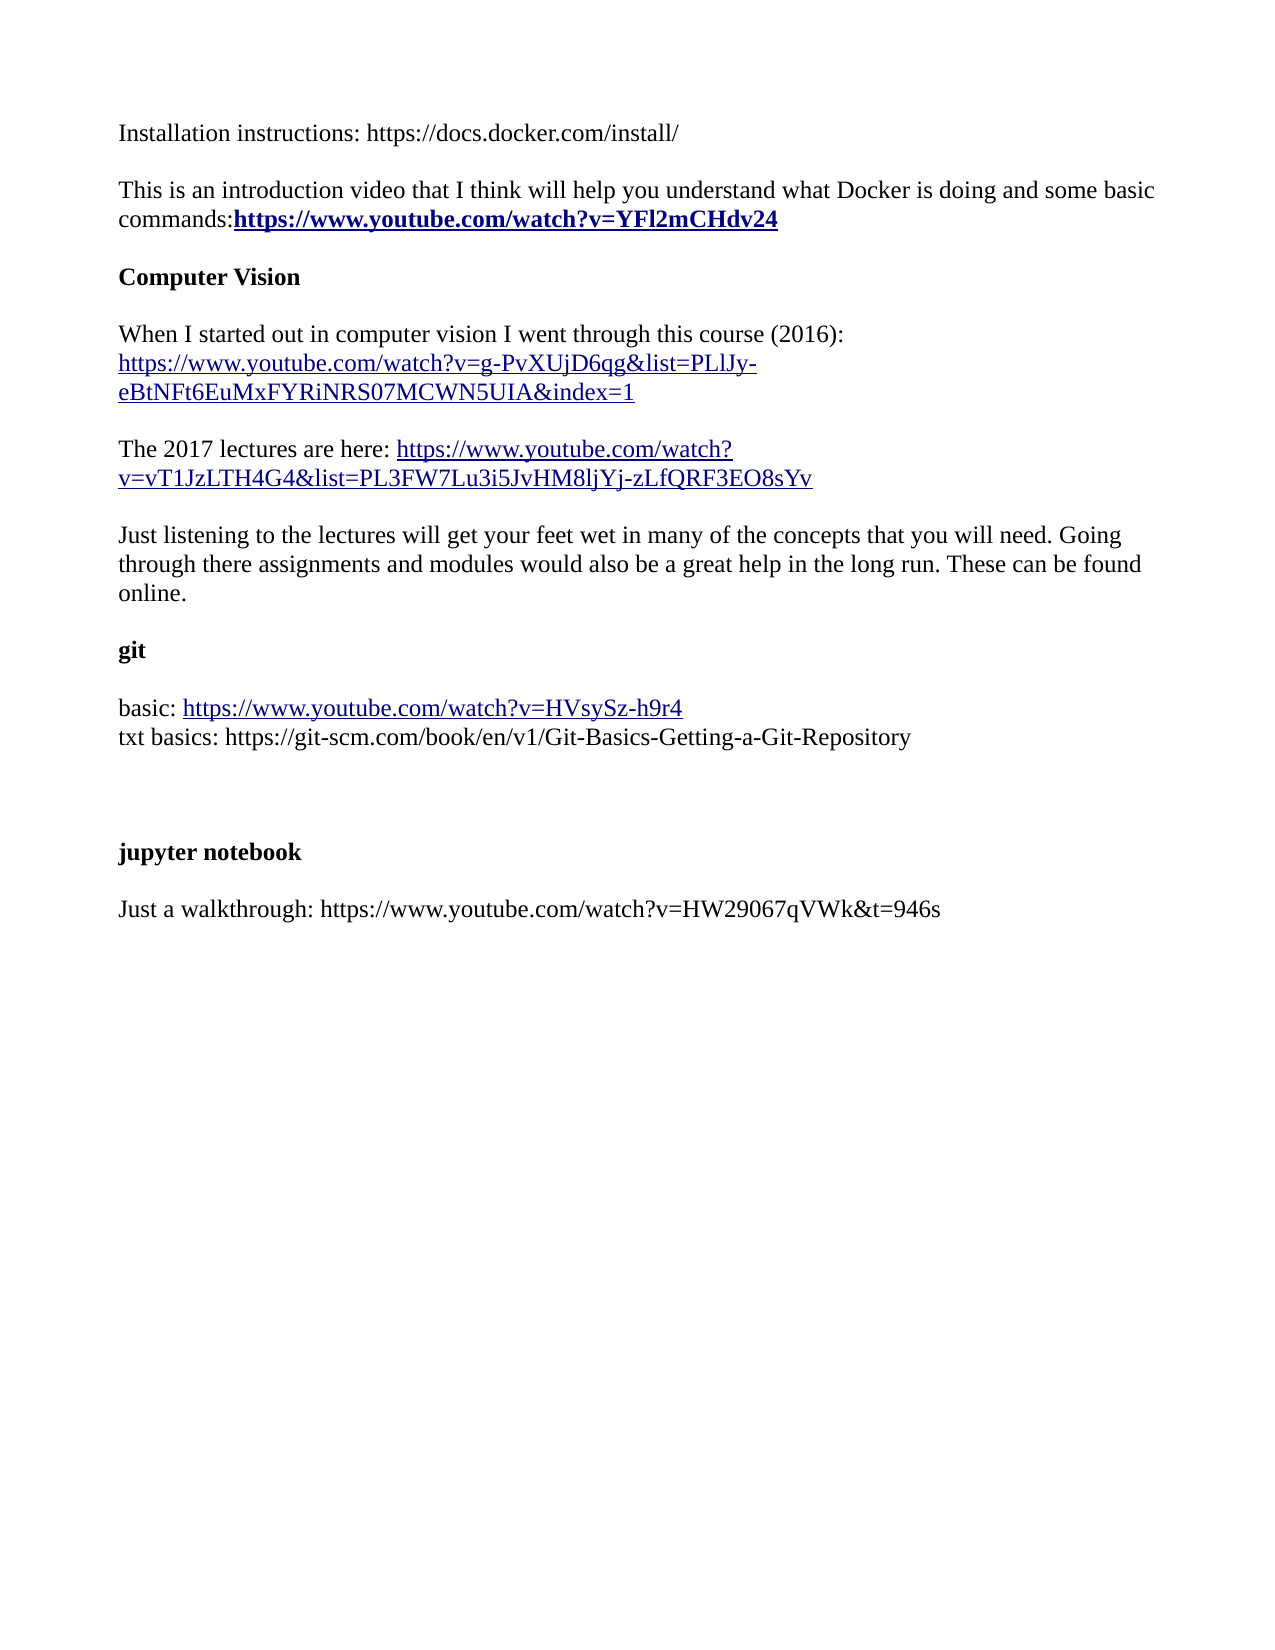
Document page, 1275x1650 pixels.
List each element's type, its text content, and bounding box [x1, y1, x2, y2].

text Just a walkthrough: https://www.youtube.com/watch?v=HW29067qVWk&t=946s [118, 894, 1157, 923]
text txt basics: https://git-scm.com/book/en/v1/Git-Basics-Getting-a-Git-Repository [118, 722, 1157, 751]
text This is an introduction video that I think will help you understand what Docker is doing and some basic commands:https://www.youtube.com/watch?v=YFl2mCHdv24 [118, 176, 1157, 233]
text basic: https://www.youtube.com/watch?v=HVsySz-h9r4 [118, 693, 1157, 722]
text When I started out in computer vision I went through this course (2016): https://www.youtube.com/watch?v=g-PvXUjD6qg&list=PLlJy-eBtNFt6EuMxFYRiNRS07MCWN5UIA&index=1 [118, 319, 1157, 406]
text Just listening to the lectures will get your feet wet in many of the concepts that you will need. Going through there assignments and modules would also be a great help in the long run. These can be found online. [118, 521, 1157, 607]
text Computer Vision [118, 262, 1157, 291]
text Installation instructions: https://docs.docker.com/install/ [118, 118, 1157, 147]
text git [118, 636, 1157, 664]
text The 2017 lectures are here: https://www.youtube.com/watch?v=vT1JzLTH4G4&list=PL3FW7Lu3i5JvHM8ljYj-zLfQRF3EO8sYv [118, 434, 1157, 492]
text jupyter notebook [118, 837, 1157, 866]
